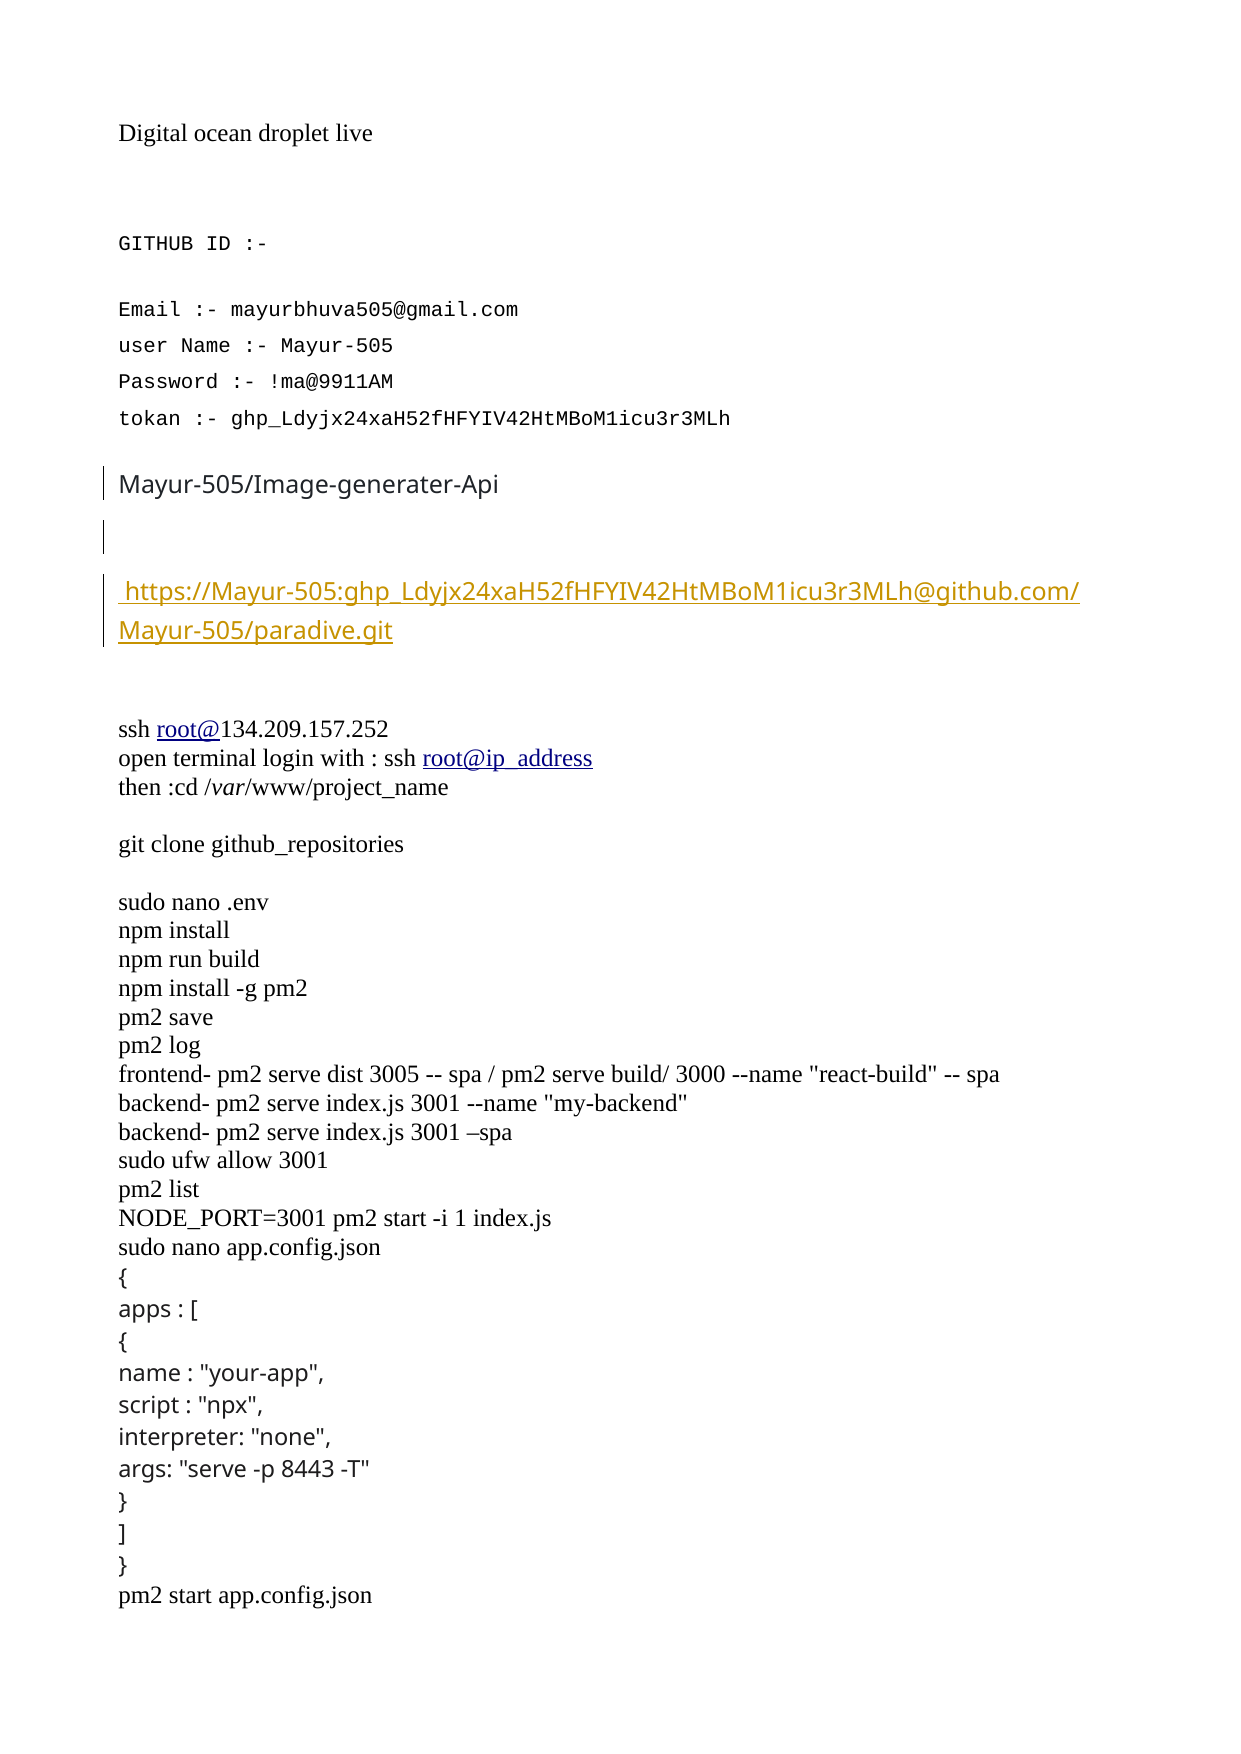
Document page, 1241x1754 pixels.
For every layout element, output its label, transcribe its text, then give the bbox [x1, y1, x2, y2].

text backend- pm2 serve index.js 3001 –spa [118, 1117, 1122, 1146]
text pm2 start app.config.json [118, 1580, 1122, 1609]
text https://Mayur-505: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@github.com/Mayur-505/paradive.git [118, 574, 1122, 647]
text sudo ufw allow 3001 [118, 1146, 1122, 1174]
text pm2 save [118, 1002, 1122, 1031]
text GITHUB ID :- [118, 233, 1122, 257]
text backend- pm2 serve index.js 3001 --name "my-backend" [118, 1088, 1122, 1117]
text tokan :- 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 [118, 408, 1122, 431]
text Password :- !ma@9911AM [118, 371, 1122, 395]
text npm run build [118, 944, 1122, 973]
text then :cd /var/www/project_name [118, 772, 1122, 801]
text sudo nano app.config.json [118, 1232, 1122, 1261]
text pm2 list [118, 1174, 1122, 1203]
text ssh root@134.209.157.252 [118, 714, 1122, 743]
text git clone github_repositories [118, 829, 1122, 858]
text Email :- mayurbhuva505@gmail.com [118, 299, 1122, 323]
text Digital ocean droplet live [118, 118, 1122, 147]
text npm install [118, 916, 1122, 944]
text sudo nano .env [118, 887, 1122, 916]
text { apps : [ { name : "your-app", script : "npx", interpreter: "none", args: "serve -p 8443 -T" } ] } [118, 1261, 1122, 1580]
text npm install -g pm2 [118, 973, 1122, 1002]
text frontend- pm2 serve dist 3005 -- spa / pm2 serve build/ 3000 --name "react-build" -- spa [118, 1059, 1122, 1088]
text NODE_PORT=3001 pm2 start -i 1 index.js [118, 1203, 1122, 1232]
text pm2 log [118, 1031, 1122, 1059]
text open terminal login with : ssh root@ip_address [118, 743, 1122, 772]
text user Name :- Mayur-505 [118, 335, 1122, 359]
text Mayur-505/Image-generater-Api [118, 466, 1122, 500]
